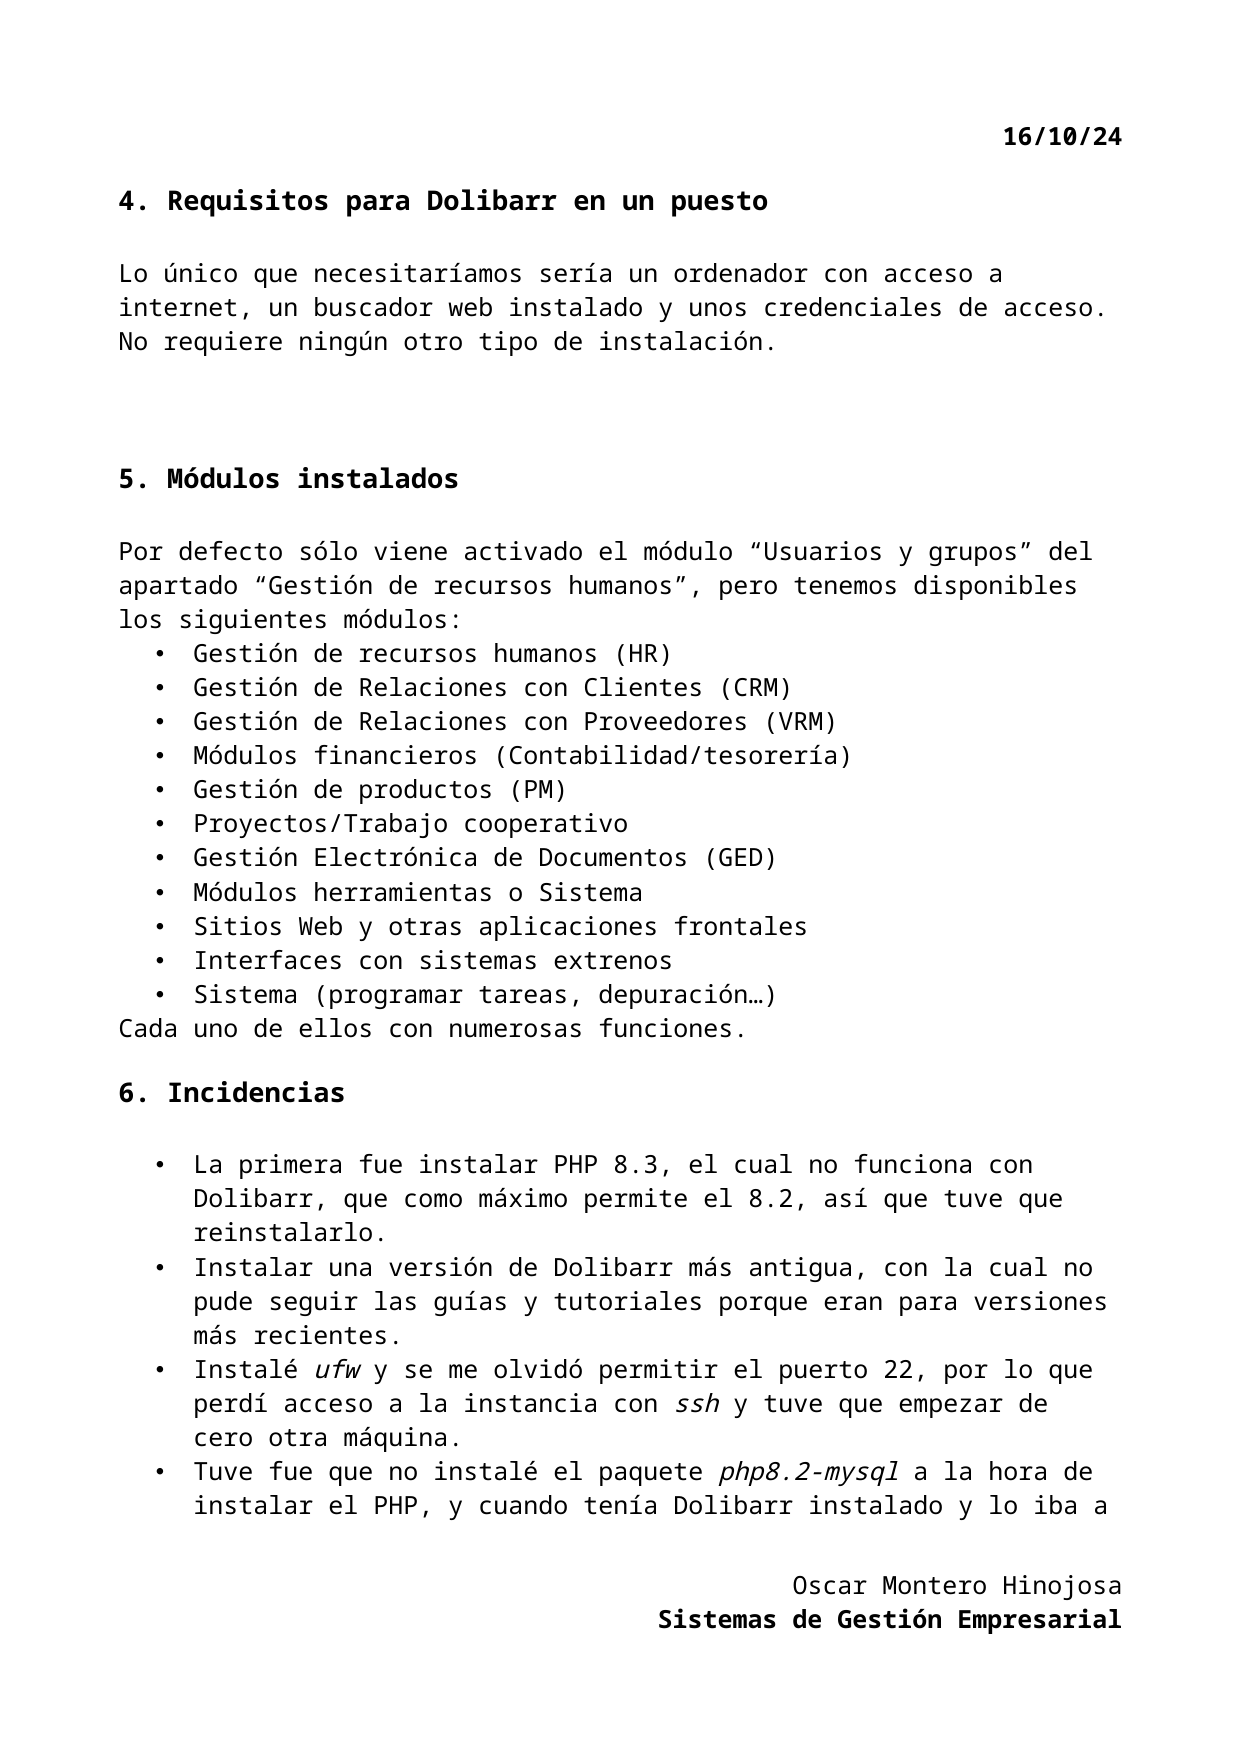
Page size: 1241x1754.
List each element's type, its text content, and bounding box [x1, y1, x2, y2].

text 4. Requisitos para Dolibarr en un puesto [118, 182, 1122, 218]
list Gestión de Relaciones con Proveedores (VRM) [156, 704, 1122, 738]
text 5. Módulos instalados [118, 460, 1122, 497]
list Gestión Electrónica de Documentos (GED) [156, 840, 1122, 874]
list Instalar una versión de Dolibarr más antigua, con la cual no pude seguir las guías y tutoriales porque eran para versiones más recientes. [156, 1249, 1122, 1351]
list Gestión de productos (PM) [156, 772, 1122, 806]
list Proyectos/Trabajo cooperativo [156, 806, 1122, 840]
list Sistema (programar tareas, depuración…) [156, 976, 1122, 1010]
text Lo único que necesitaríamos sería un ordenador con acceso a internet, un buscador web instalado y unos credenciales de acceso. [118, 255, 1122, 323]
list Tuve fue que no instalé el paquete php8.2-mysql a la hora de instalar el PHP, y cuando tenía Dolibarr instalado y lo iba a [156, 1453, 1122, 1522]
list Interfaces con sistemas extrenos [156, 942, 1122, 976]
list Módulos herramientas o Sistema [156, 874, 1122, 908]
list Instalé ufw y se me olvidó permitir el puerto 22, por lo que perdí acceso a la instancia con ssh y tuve que empezar de cero otra máquina. [156, 1351, 1122, 1453]
list Gestión de Relaciones con Clientes (CRM) [156, 670, 1122, 704]
list Sitios Web y otras aplicaciones frontales [156, 908, 1122, 942]
text 6. Incidencias [118, 1073, 1122, 1110]
list Gestión de recursos humanos (HR) [156, 636, 1122, 670]
list Módulos financieros (Contabilidad/tesorería) [156, 738, 1122, 772]
text Cada uno de ellos con numerosas funciones. [118, 1010, 1122, 1044]
list La primera fue instalar PHP 8.3, el cual no funciona con Dolibarr, que como máximo permite el 8.2, así que tuve que reinstalarlo. [156, 1147, 1122, 1249]
text No requiere ningún otro tipo de instalación. [118, 323, 1122, 358]
text Por defecto sólo viene activado el módulo “Usuarios y grupos” del apartado “Gestión de recursos humanos”, pero tenemos disponibles los siguientes módulos: [118, 533, 1122, 636]
